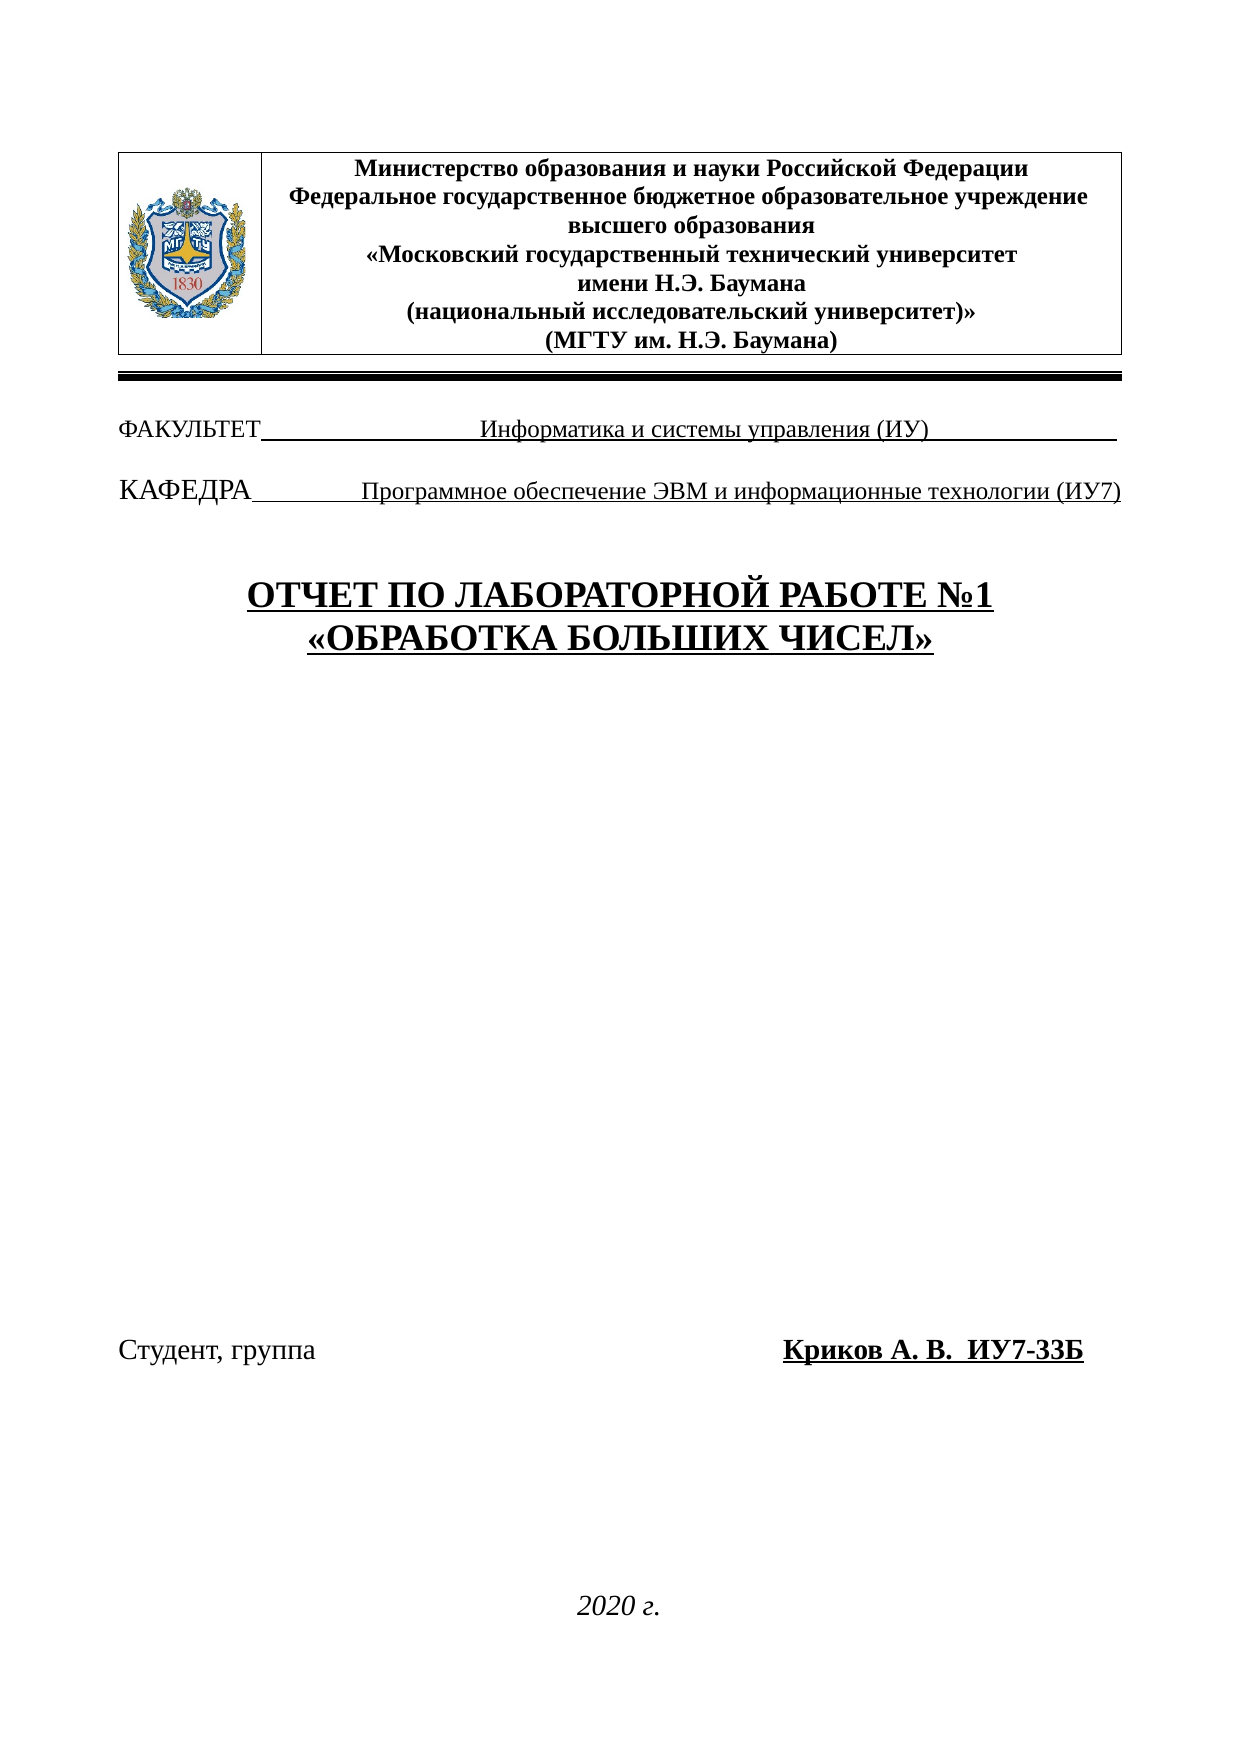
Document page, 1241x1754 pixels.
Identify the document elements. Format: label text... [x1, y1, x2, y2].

text ФАКУЛЬТЕТ Информатика и системы управления (ИУ) [118, 414, 1122, 443]
text Студент, группа Криков А. В. ИУ7-33Б [118, 1332, 1122, 1399]
picture [127, 187, 248, 323]
text ОТЧЕТ ПО ЛАБОРАТОРНОЙ РАБОТЕ №1 «ОБРАБОТКА БОЛЬШИХ ЧИСЕЛ» [118, 572, 1122, 659]
text КАФЕДРА Программное обеспечение ЭВМ и информационные технологии (ИУ7) [118, 472, 1122, 505]
table_header Министерство образования и науки Российской Федерации Федеральное государственное бюджетное образовательное учреждение высшего образования «Московский государственный технический университет имени Н.Э. Баумана (национальный исследовательский университет)» (МГТУ им. Н.Э. Баумана) [262, 153, 1121, 354]
text 2020 г. [118, 1588, 1122, 1622]
table_header [119, 153, 261, 354]
